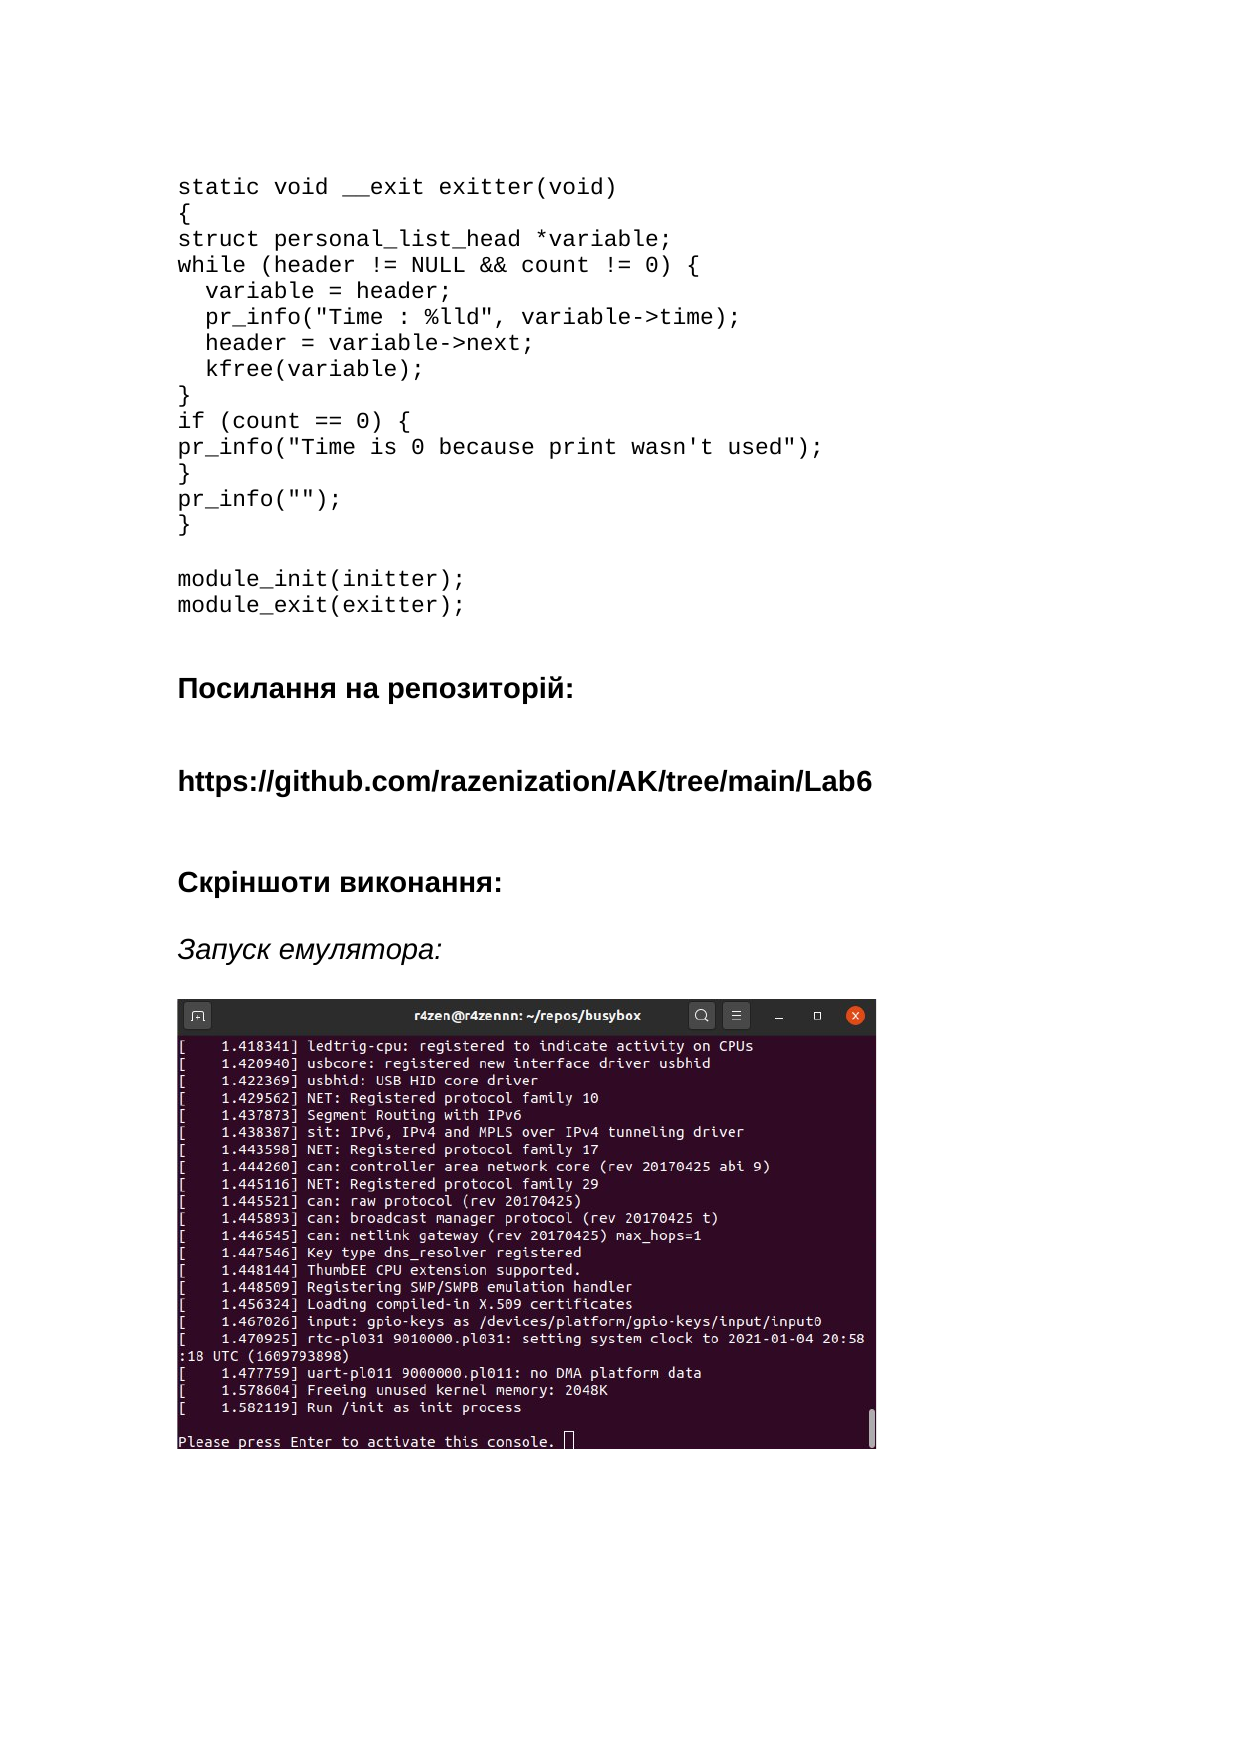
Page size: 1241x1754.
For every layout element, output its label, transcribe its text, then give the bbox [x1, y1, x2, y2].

text if (count == 0) { [177, 409, 1152, 435]
text variable = header; [177, 279, 1152, 305]
text } [177, 383, 1152, 409]
text kfree(variable); [177, 357, 1152, 383]
text Скріншоти виконання: [177, 865, 1152, 898]
text Запуск емулятора: [177, 932, 1152, 966]
text pr_info(""); [177, 487, 1152, 513]
text } [177, 461, 1152, 487]
text pr_info("Time is 0 because print wasn't used"); [177, 435, 1152, 461]
text { [177, 202, 1152, 227]
text module_exit(exitter); [177, 593, 1152, 619]
text } [177, 513, 1152, 539]
text https://github.com/razenization/AK/tree/main/Lab6 [177, 764, 1152, 798]
text static void __exit exitter(void) [177, 176, 1152, 202]
text header = variable->next; [177, 331, 1152, 357]
text pr_info("Time : %lld", variable->time); [177, 305, 1152, 331]
text module_init(initter); [177, 567, 1152, 593]
text struct personal_list_head *variable; [177, 227, 1152, 253]
text while (header != NULL && count != 0) { [177, 253, 1152, 279]
text Посилання на репозиторій: [177, 671, 1152, 705]
